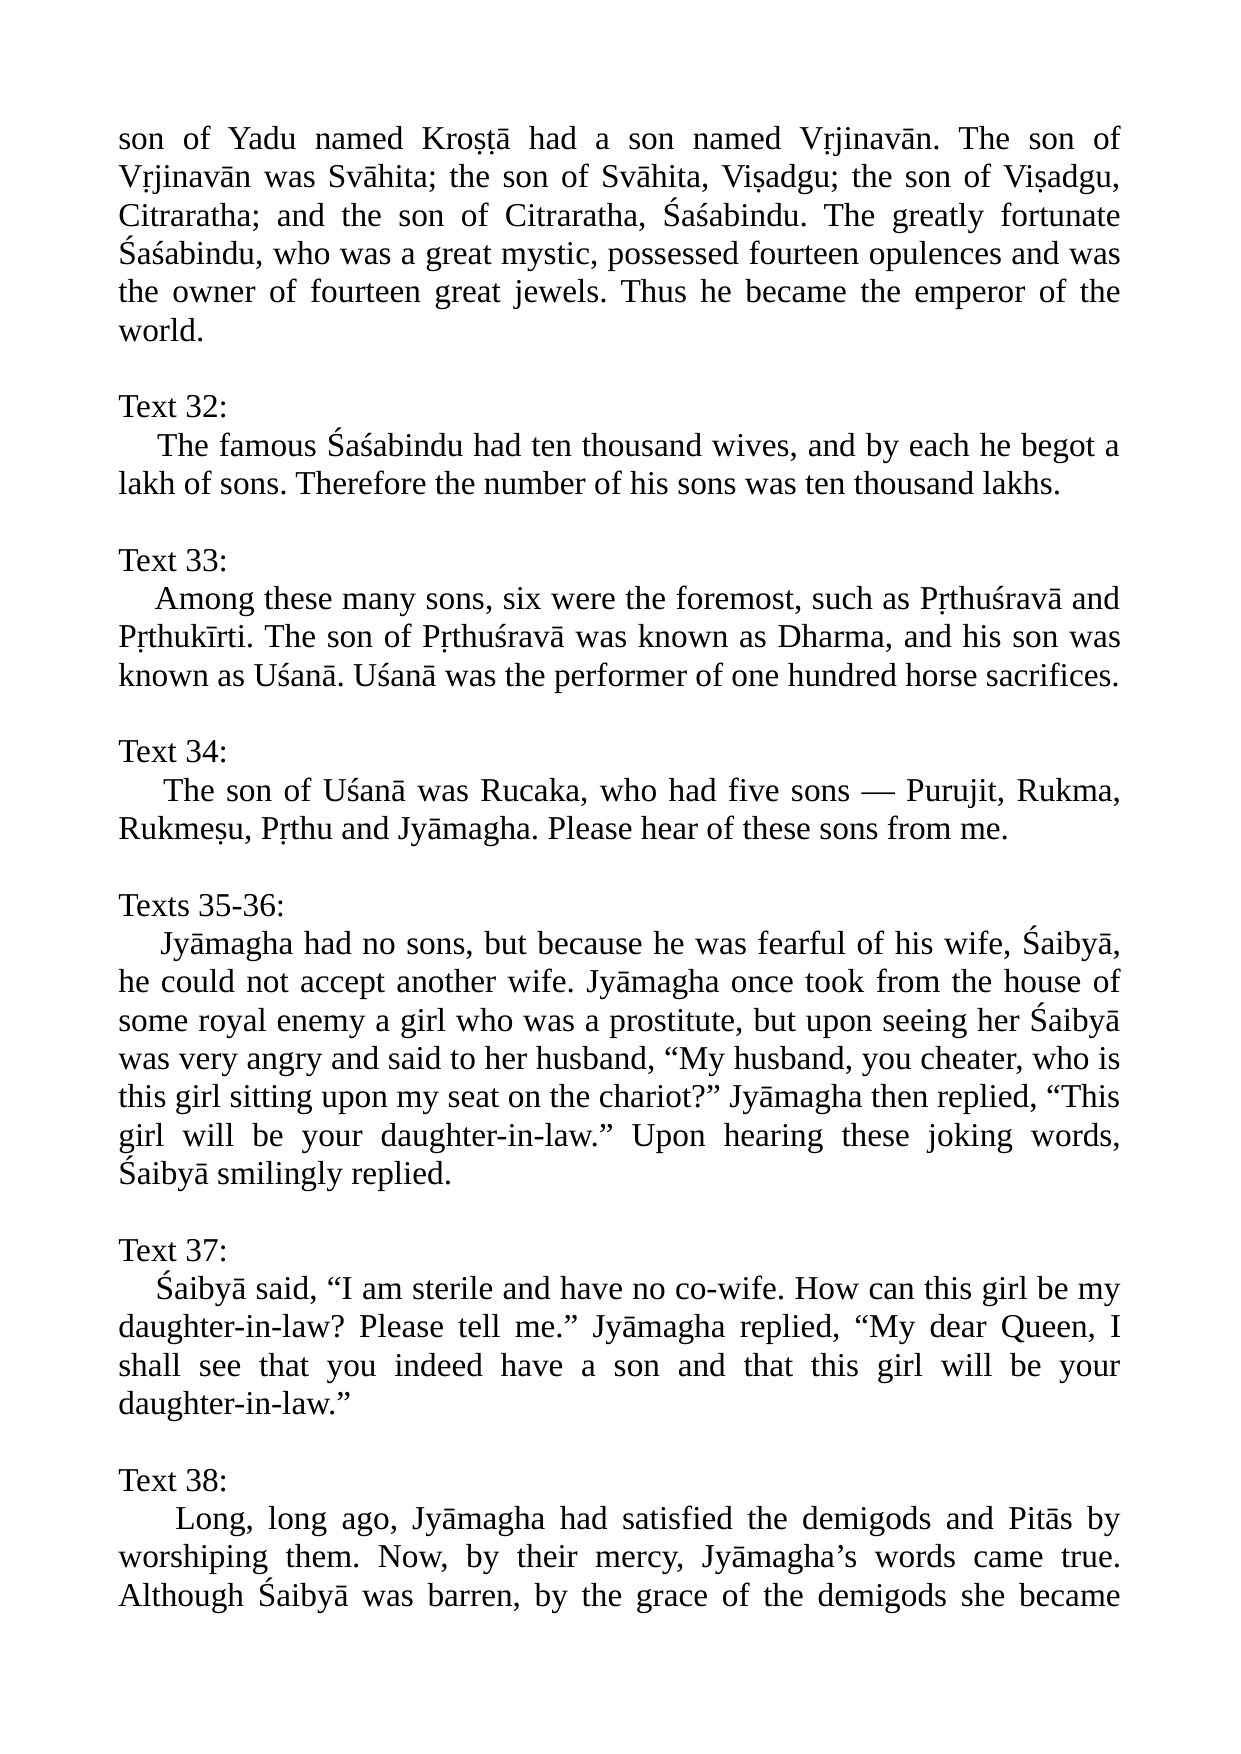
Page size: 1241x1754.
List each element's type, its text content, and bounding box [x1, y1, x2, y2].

text Among these many sons, six were the foremost, such as Pṛthuśravā and Pṛthukīrti. The son of Pṛthuśravā was known as Dharma, and his son was known as Uśanā. Uśanā was the performer of one hundred horse sacrifices. [118, 578, 1122, 693]
text Text 32: [118, 386, 1122, 425]
text The son of Uśanā was Rucaka, who had five sons — Purujit, Rukma, Rukmeṣu, Pṛthu and Jyāmagha. Please hear of these sons from me. [118, 770, 1122, 846]
text son of Yadu named Kroṣṭā had a son named Vṛjinavān. The son of Vṛjinavān was Svāhita; the son of Svāhita, Viṣadgu; the son of Viṣadgu, Citraratha; and the son of Citraratha, Śaśabindu. The greatly fortunate Śaśabindu, who was a great mystic, possessed fourteen opulences and was the owner of fourteen great jewels. Thus he became the emperor of the world. [118, 118, 1122, 348]
text Text 33: [118, 540, 1122, 578]
text Text 37: [118, 1230, 1122, 1268]
text Śaibyā said, “I am sterile and have no co-wife. How can this girl be my daughter-in-law? Please tell me.” Jyāmagha replied, “My dear Queen, I shall see that you indeed have a son and that this girl will be your daughter-in-law.” [118, 1268, 1122, 1421]
text Jyāmagha had no sons, but because he was fearful of his wife, Śaibyā, he could not accept another wife. Jyāmagha once took from the house of some royal enemy a girl who was a prostitute, but upon seeing her Śaibyā was very angry and said to her husband, “My husband, you cheater, who is this girl sitting upon my seat on the chariot?” Jyāmagha then replied, “This girl will be your daughter-in-law.” Upon hearing these joking words, Śaibyā smilingly replied. [118, 923, 1122, 1191]
text Text 38: [118, 1460, 1122, 1498]
text Long, long ago, Jyāmagha had satisfied the demigods and Pitās by worshiping them. Now, by their mercy, Jyāmagha’s words came true. Although Śaibyā was barren, by the grace of the demigods she became [118, 1498, 1122, 1613]
text The famous Śaśabindu had ten thousand wives, and by each he begot a lakh of sons. Therefore the number of his sons was ten thousand lakhs. [118, 425, 1122, 501]
text Text 34: [118, 731, 1122, 770]
text Texts 35-36: [118, 885, 1122, 923]
